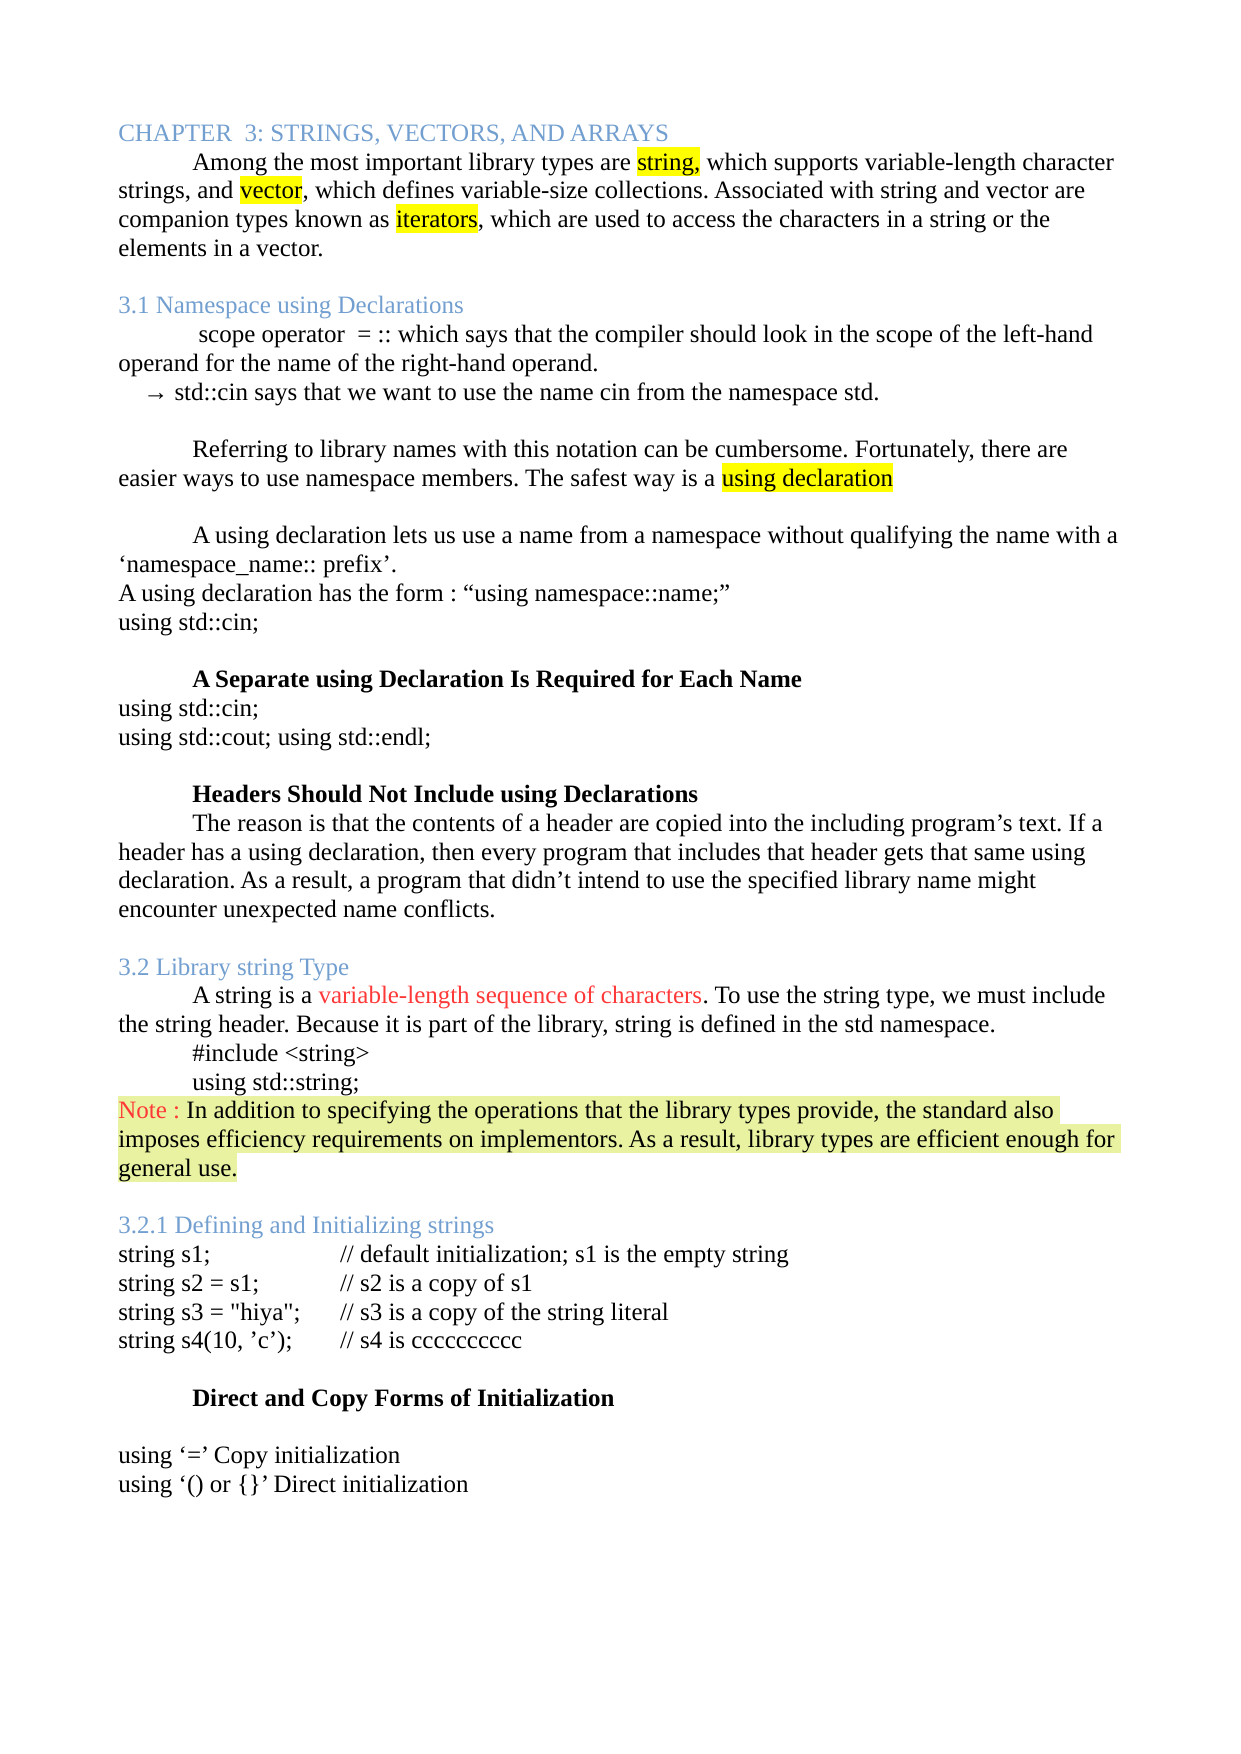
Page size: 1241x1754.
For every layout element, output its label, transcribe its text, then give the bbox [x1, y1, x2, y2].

text string s4(10, ’c’); // s4 is cccccccccc [118, 1326, 1122, 1354]
text 3.2.1 Defining and Initializing strings [118, 1211, 1122, 1239]
text Note : In addition to specifying the operations that the library types provide, the standard also imposes efficiency requirements on implementors. As a result, library types are efficient enough for general use. [118, 1096, 1122, 1182]
text scope operator = :: which says that the compiler should look in the scope of the left-hand operand for the name of the right-hand operand. [118, 319, 1122, 377]
text 3.1 Namespace using Declarations [118, 291, 1122, 319]
text string s3 = "hiya"; // s3 is a copy of the string literal [118, 1297, 1122, 1326]
text #include <string> [118, 1038, 1122, 1067]
text using std::cin; [118, 693, 1122, 722]
text 3.2 Library string Type [118, 952, 1122, 981]
text string s2 = s1; // s2 is a copy of s1 [118, 1268, 1122, 1297]
text using ‘=’ Copy initialization [118, 1441, 1122, 1469]
text string s1; // default initialization; s1 is the empty string [118, 1239, 1122, 1268]
text A using declaration lets us use a name from a namespace without qualifying the name with a ‘namespace_name:: prefix’. [118, 521, 1122, 578]
text A string is a variable-length sequence of characters. To use the string type, we must include the string header. Because it is part of the library, string is defined in the std namespace. [118, 981, 1122, 1038]
text Referring to library names with this notation can be cumbersome. Fortunately, there are easier ways to use namespace members. The safest way is a using declaration [118, 434, 1122, 492]
text Headers Should Not Include using Declarations [118, 779, 1122, 808]
text CHAPTER 3: STRINGS, VECTORS, AND ARRAYS [118, 118, 1122, 147]
text Direct and Copy Forms of Initialization [118, 1383, 1122, 1412]
text → std::cin says that we want to use the name cin from the namespace std. [118, 377, 1122, 406]
text The reason is that the contents of a header are copied into the including program’s text. If a header has a using declaration, then every program that includes that header gets that same using declaration. As a result, a program that didn’t intend to use the specified library name might encounter unexpected name conflicts. [118, 808, 1122, 923]
text elements in a vector. [118, 233, 1122, 262]
text A using declaration has the form : “using namespace::name;” [118, 578, 1122, 607]
text using std::cout; using std::endl; [118, 722, 1122, 751]
text using std::string; [118, 1067, 1122, 1096]
text using ‘() or {}’ Direct initialization [118, 1469, 1122, 1498]
text using std::cin; [118, 607, 1122, 636]
text A Separate using Declaration Is Required for Each Name [118, 664, 1122, 693]
text Among the most important library types are string, which supports variable-length character strings, and vector, which defines variable-size collections. Associated with string and vector are companion types known as iterators, which are used to access the characters in a string or the [118, 147, 1122, 233]
